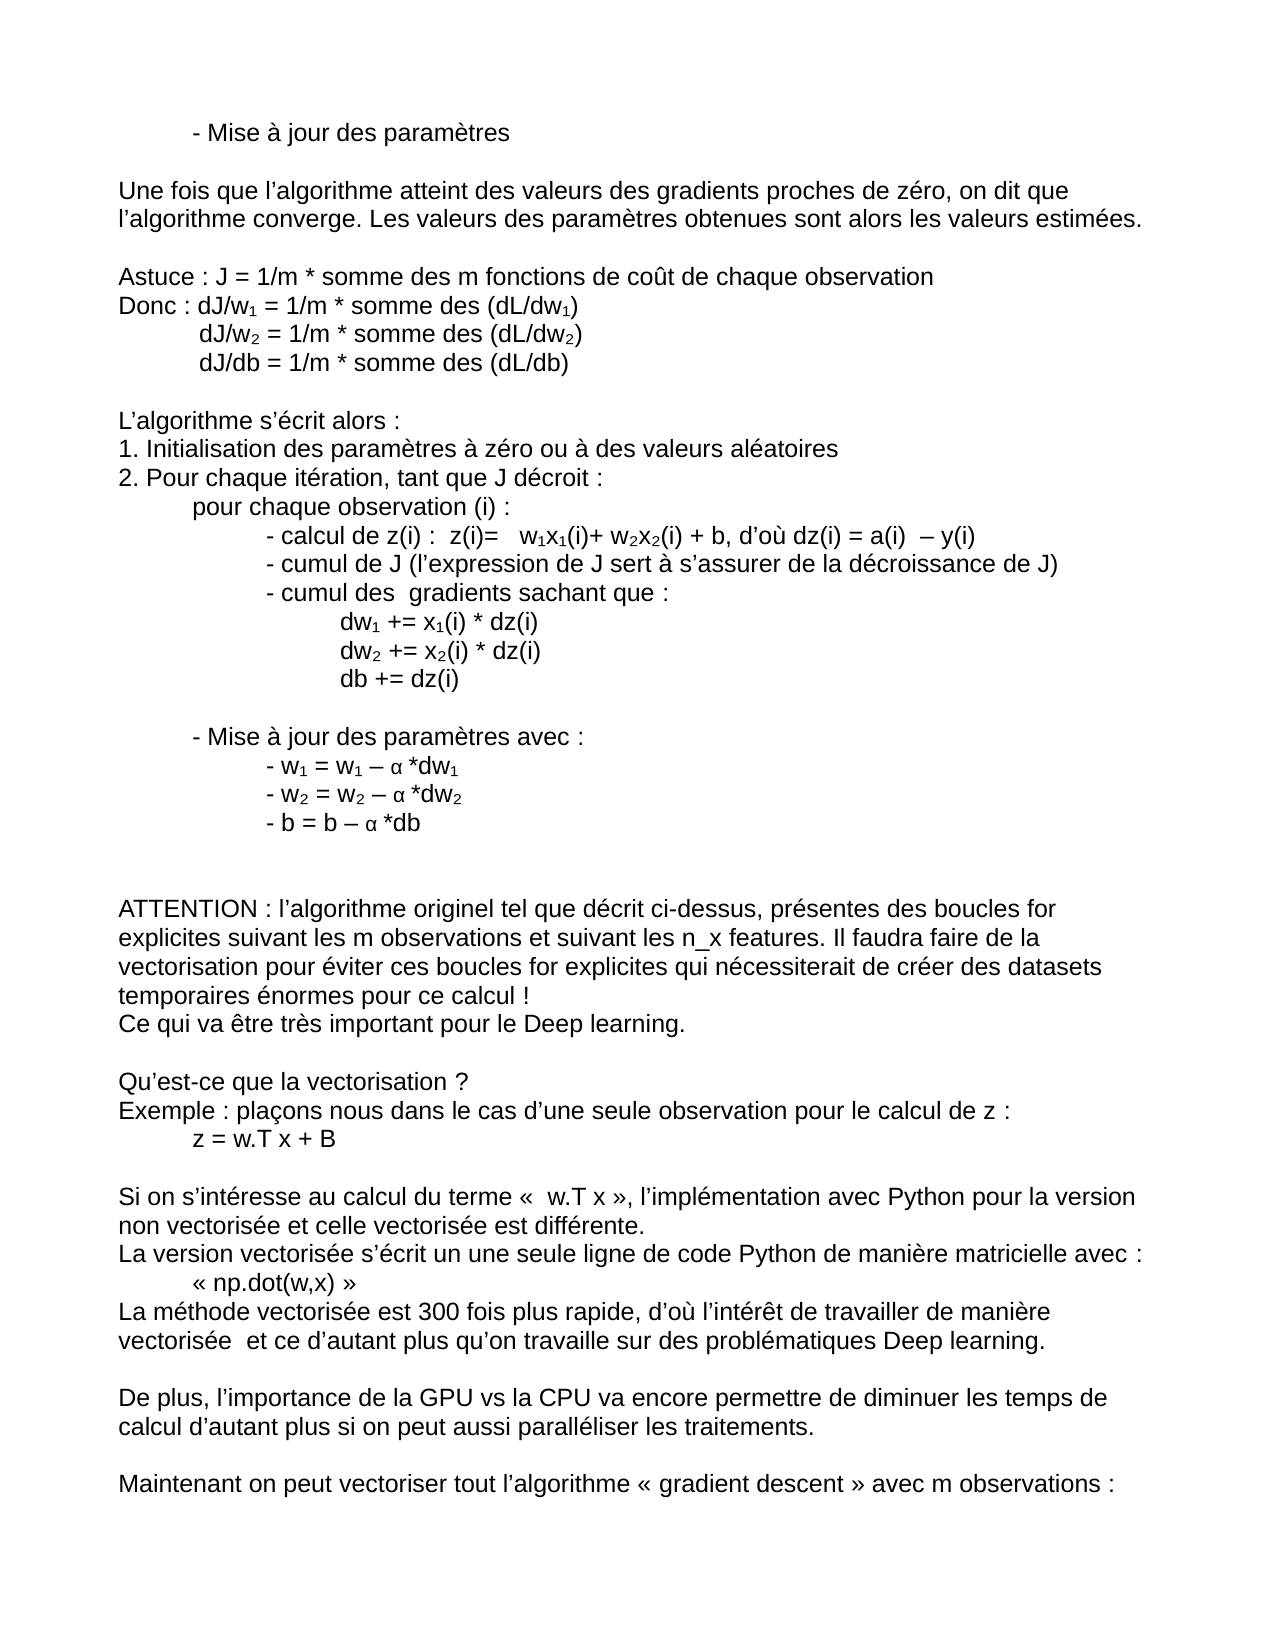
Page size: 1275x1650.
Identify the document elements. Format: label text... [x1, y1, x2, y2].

text Qu’est-ce que la vectorisation ? [118, 1067, 1157, 1096]
text dw₁ += x₁(i) * dz(i) [118, 607, 1157, 636]
text db += dz(i) [118, 664, 1157, 693]
text La version vectorisée s’écrit un une seule ligne de code Python de manière matricielle avec : [118, 1239, 1157, 1268]
text - w₁ = w₁ – α *dw₁ [118, 751, 1157, 779]
text « np.dot(w,x) » [118, 1268, 1157, 1297]
text L’algorithme s’écrit alors : [118, 406, 1157, 434]
text Ce qui va être très important pour le Deep learning. [118, 1009, 1157, 1038]
text - calcul de z(i) : z(i)= w₁x₁(i)+ w₂x₂(i) + b, d’où dz(i) = a(i) – y(i) [118, 521, 1157, 549]
text - b = b – α *db [118, 808, 1157, 837]
text - Mise à jour des paramètres avec : [118, 722, 1157, 751]
text - cumul de J (l’expression de J sert à s’assurer de la décroissance de J) [118, 549, 1157, 578]
text Une fois que l’algorithme atteint des valeurs des gradients proches de zéro, on dit que l’algorithme converge. Les valeurs des paramètres obtenues sont alors les valeurs estimées. [118, 176, 1157, 233]
text ATTENTION : l’algorithme originel tel que décrit ci-dessus, présentes des boucles for explicites suivant les m observations et suivant les n_x features. Il faudra faire de la vectorisation pour éviter ces boucles for explicites qui nécessiterait de créer des datasets temporaires énormes pour ce calcul ! [118, 894, 1157, 1009]
text dw₂ += x₂(i) * dz(i) [118, 636, 1157, 664]
text 2. Pour chaque itération, tant que J décroit : [118, 463, 1157, 492]
text dJ/db = 1/m * somme des (dL/db) [118, 348, 1157, 377]
text Donc : dJ/w₁ = 1/m * somme des (dL/dw₁) [118, 291, 1157, 319]
text Astuce : J = 1/m * somme des m fonctions de coût de chaque observation [118, 262, 1157, 291]
text pour chaque observation (i) : [118, 492, 1157, 521]
text 1. Initialisation des paramètres à zéro ou à des valeurs aléatoires [118, 434, 1157, 463]
text Exemple : plaçons nous dans le cas d’une seule observation pour le calcul de z : [118, 1096, 1157, 1124]
text - w₂ = w₂ – α *dw₂ [118, 779, 1157, 808]
text Maintenant on peut vectoriser tout l’algorithme « gradient descent » avec m observations : [118, 1469, 1157, 1498]
text z = w.T x + B [118, 1124, 1157, 1153]
text - Mise à jour des paramètres [118, 118, 1157, 147]
text De plus, l’importance de la GPU vs la CPU va encore permettre de diminuer les temps de calcul d’autant plus si on peut aussi paralléliser les traitements. [118, 1383, 1157, 1441]
text La méthode vectorisée est 300 fois plus rapide, d’où l’intérêt de travailler de manière vectorisée et ce d’autant plus qu’on travaille sur des problématiques Deep learning. [118, 1297, 1157, 1354]
text Si on s’intéresse au calcul du terme « w.T x », l’implémentation avec Python pour la version non vectorisée et celle vectorisée est différente. [118, 1182, 1157, 1239]
text dJ/w₂ = 1/m * somme des (dL/dw₂) [118, 319, 1157, 348]
text - cumul des gradients sachant que : [118, 578, 1157, 607]
